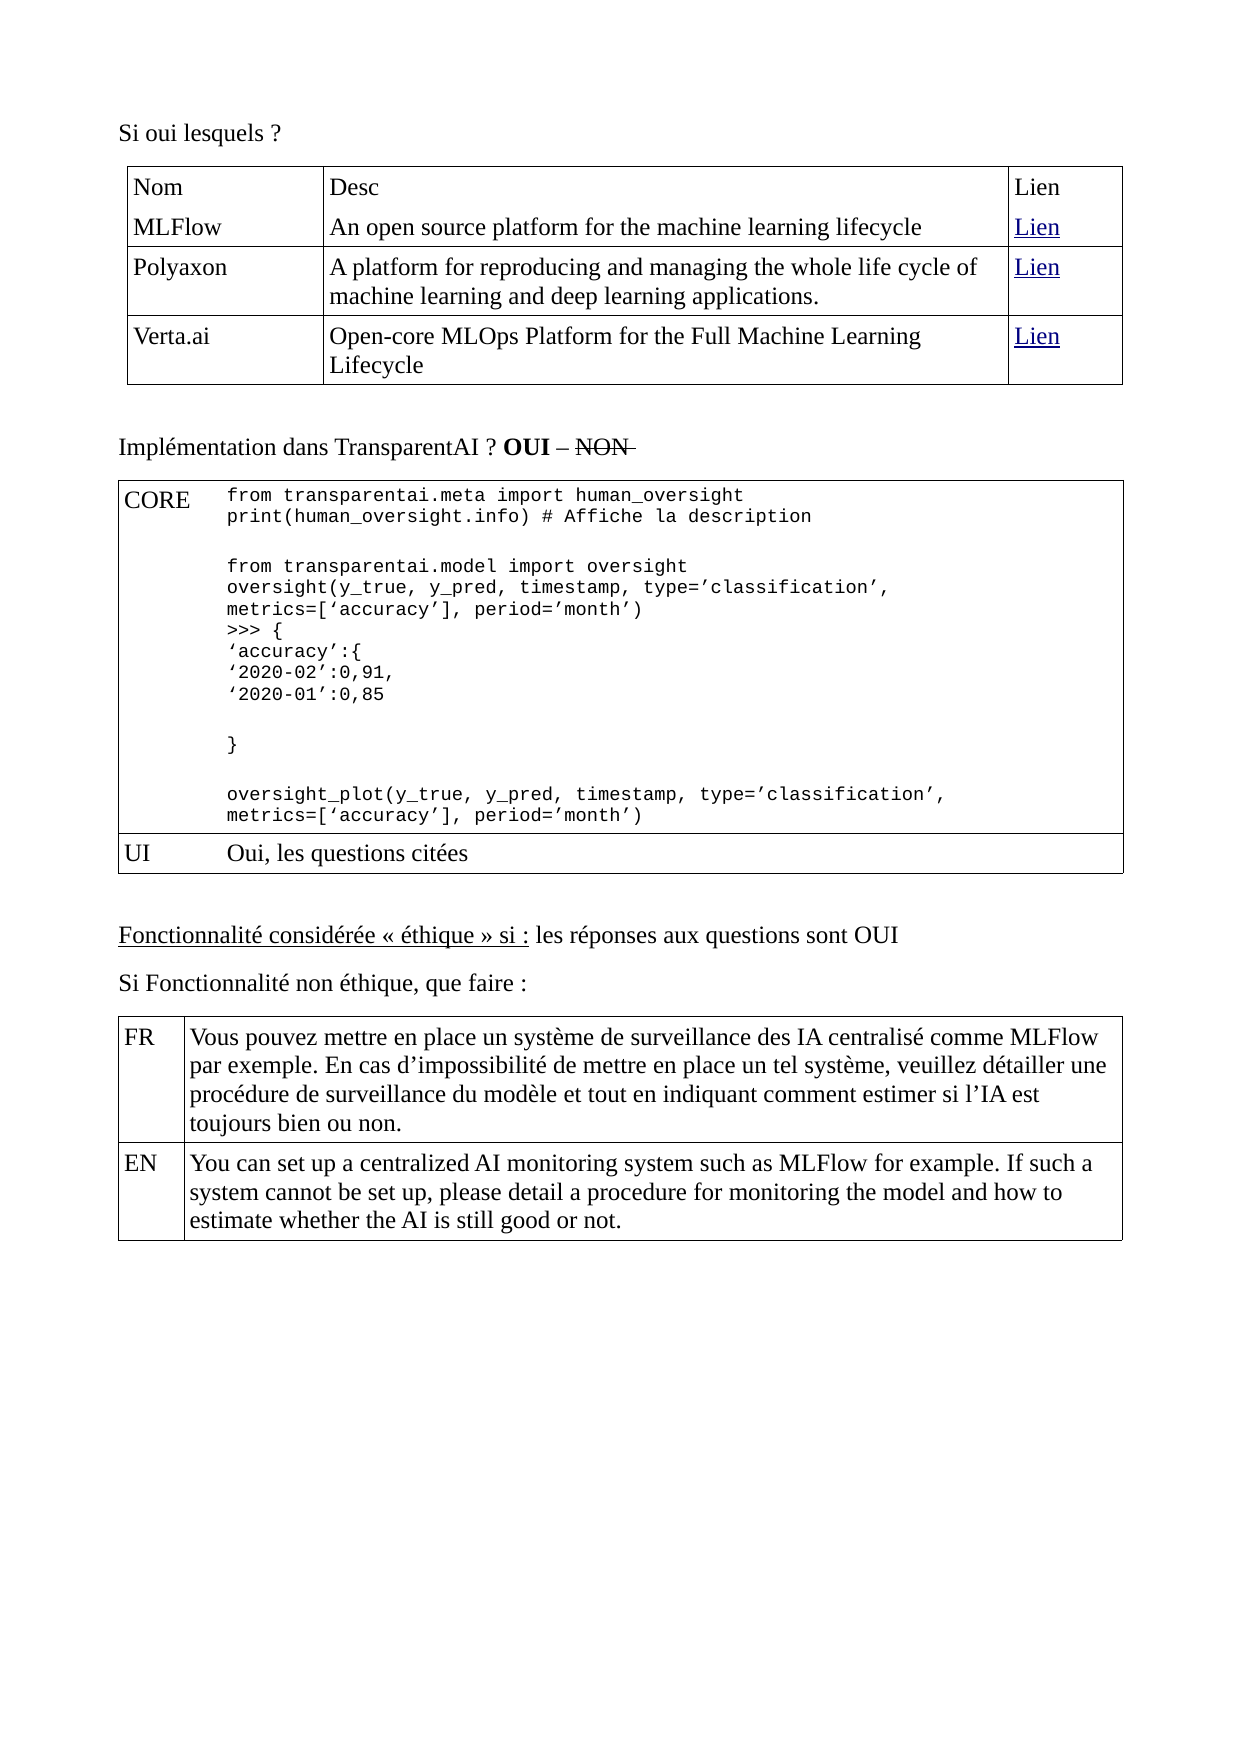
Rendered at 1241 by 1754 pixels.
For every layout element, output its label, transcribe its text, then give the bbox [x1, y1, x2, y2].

table_cell Oui, les questions citées [221, 834, 1123, 873]
text Implémentation dans TransparentAI ? OUI – NON [118, 432, 1122, 461]
table_header FR [119, 1017, 184, 1142]
table_header from transparentai.meta import human_oversight print(human_oversight.info) # Affiche la description from transparentai.model import oversight oversight(y_true, y_pred, timestamp, type=’classification’, metrics=[‘accuracy’], period=’month’) >>> { ‘accuracy’:{ ‘2020-02’:0,91, ‘2020-01’:0,85 } oversight_plot(y_true, y_pred, timestamp, type=’classification’, metrics=[‘accuracy’], period=’month’) [221, 481, 1123, 832]
table_cell Lien [1009, 247, 1122, 315]
table_cell You can set up a centralized AI monitoring system such as MLFlow for example. If such a system cannot be set up, please detail a procedure for monitoring the model and how to estimate whether the AI is still good or not. [185, 1143, 1122, 1240]
table_cell Lien [1009, 316, 1122, 384]
table_cell A platform for reproducing and managing the whole life cycle of machine learning and deep learning applications. [324, 247, 1008, 315]
table_cell Verta.ai [128, 316, 323, 384]
table_header Lien [1009, 167, 1122, 206]
text Fonctionnalité considérée « éthique » si : les réponses aux questions sont OUI [118, 921, 1122, 949]
table_cell UI [119, 834, 221, 873]
table_cell Open-core MLOps Platform for the Full Machine Learning Lifecycle [324, 316, 1008, 384]
table_cell Polyaxon [128, 247, 323, 315]
table_cell An open source platform for the machine learning lifecycle [324, 206, 1008, 246]
table_header Nom [128, 167, 323, 206]
table_cell MLFlow [128, 206, 323, 246]
table_header CORE [119, 481, 221, 832]
table_header Vous pouvez mettre en place un système de surveillance des IA centralisé comme MLFlow par exemple. En cas d’impossibilité de mettre en place un tel système, veuillez détailler une procédure de surveillance du modèle et tout en indiquant comment estimer si l’IA est toujours bien ou non. [185, 1017, 1122, 1142]
table_header Desc [324, 167, 1008, 206]
text Si oui lesquels ? [118, 118, 1122, 147]
text Si Fonctionnalité non éthique, que faire : [118, 968, 1122, 997]
table_cell Lien [1009, 206, 1122, 246]
table_cell EN [119, 1143, 184, 1240]
